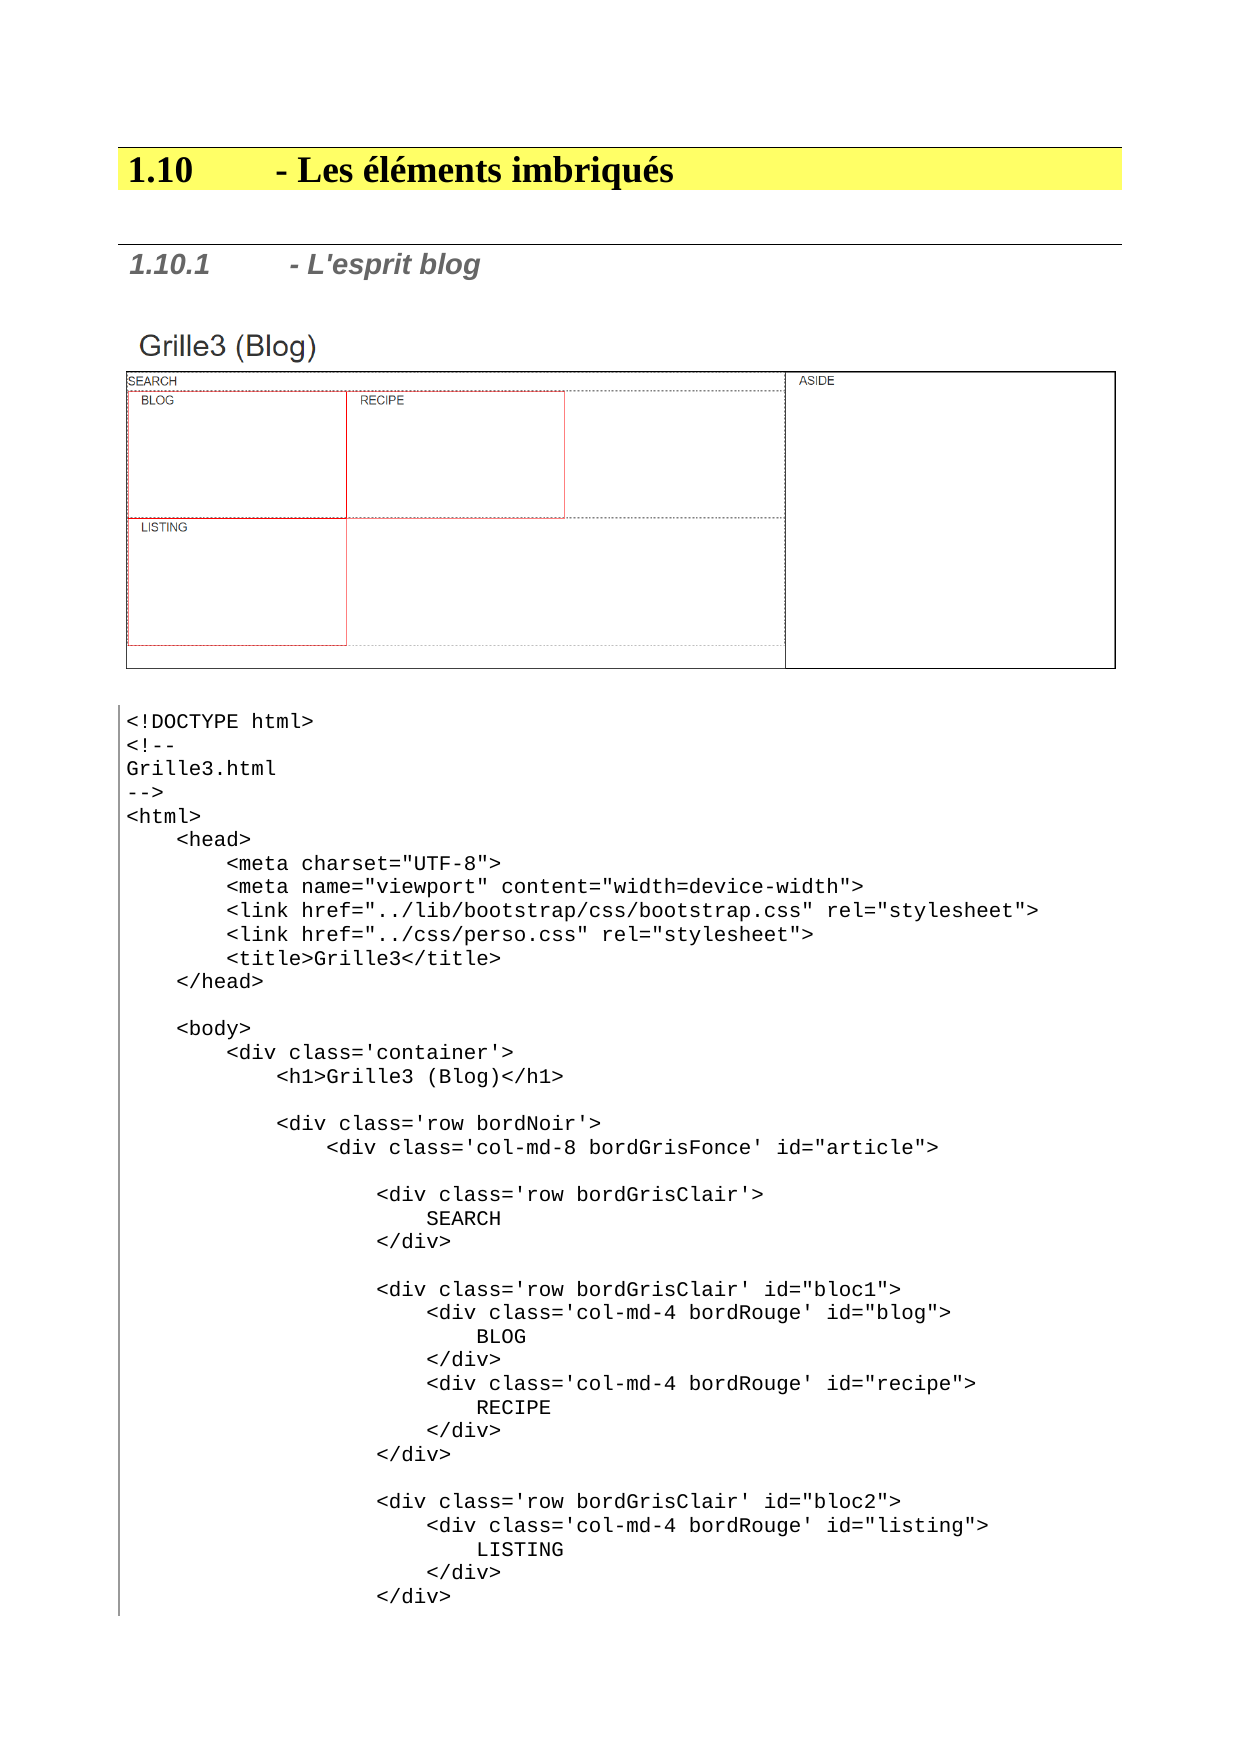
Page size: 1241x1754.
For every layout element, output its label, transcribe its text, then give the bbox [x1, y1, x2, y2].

text </div> [120, 1420, 1122, 1444]
text Grille3.html [120, 758, 1122, 782]
text </div> [120, 1586, 1122, 1616]
text SEARCH [120, 1208, 1122, 1231]
text RECIPE [120, 1397, 1122, 1420]
text <div class='col-md-4 bordRouge' id="listing"> [120, 1515, 1122, 1539]
text <div class='container'> [120, 1042, 1122, 1066]
text <div class='row bordNoir'> [120, 1113, 1122, 1137]
text --> [120, 782, 1122, 806]
text <html> [120, 806, 1122, 829]
text <!-- [120, 735, 1122, 758]
text <head> [120, 829, 1122, 853]
text <div class='row bordGrisClair' id="bloc2"> [120, 1491, 1122, 1515]
picture [118, 324, 1123, 677]
text <link href="../css/perso.css" rel="stylesheet"> [120, 924, 1122, 947]
text <div class='col-md-8 bordGrisFonce' id="article"> [120, 1137, 1122, 1160]
text <div class='row bordGrisClair'> [120, 1184, 1122, 1208]
text <meta name="viewport" content="width=device-width"> [120, 877, 1122, 900]
subtitle - L'esprit blog [118, 245, 1122, 283]
text <meta charset="UTF-8"> [120, 853, 1122, 877]
text <div class='col-md-4 bordRouge' id="blog"> [120, 1302, 1122, 1326]
text <div class='row bordGrisClair' id="bloc1"> [120, 1278, 1122, 1302]
text <title>Grille3</title> [120, 947, 1122, 971]
text <div class='col-md-4 bordRouge' id="recipe"> [120, 1373, 1122, 1397]
text LISTING [120, 1539, 1122, 1562]
text BLOG [120, 1326, 1122, 1349]
text </div> [120, 1349, 1122, 1373]
subtitle - Les éléments imbriqués [118, 148, 1122, 190]
text </div> [120, 1562, 1122, 1586]
text <body> [120, 1018, 1122, 1042]
text <h1>Grille3 (Blog)</h1> [120, 1066, 1122, 1089]
text </div> [120, 1231, 1122, 1255]
text </head> [120, 971, 1122, 995]
text <link href="../lib/bootstrap/css/bootstrap.css" rel="stylesheet"> [120, 900, 1122, 924]
text <!DOCTYPE html> [120, 705, 1122, 735]
text </div> [120, 1444, 1122, 1468]
